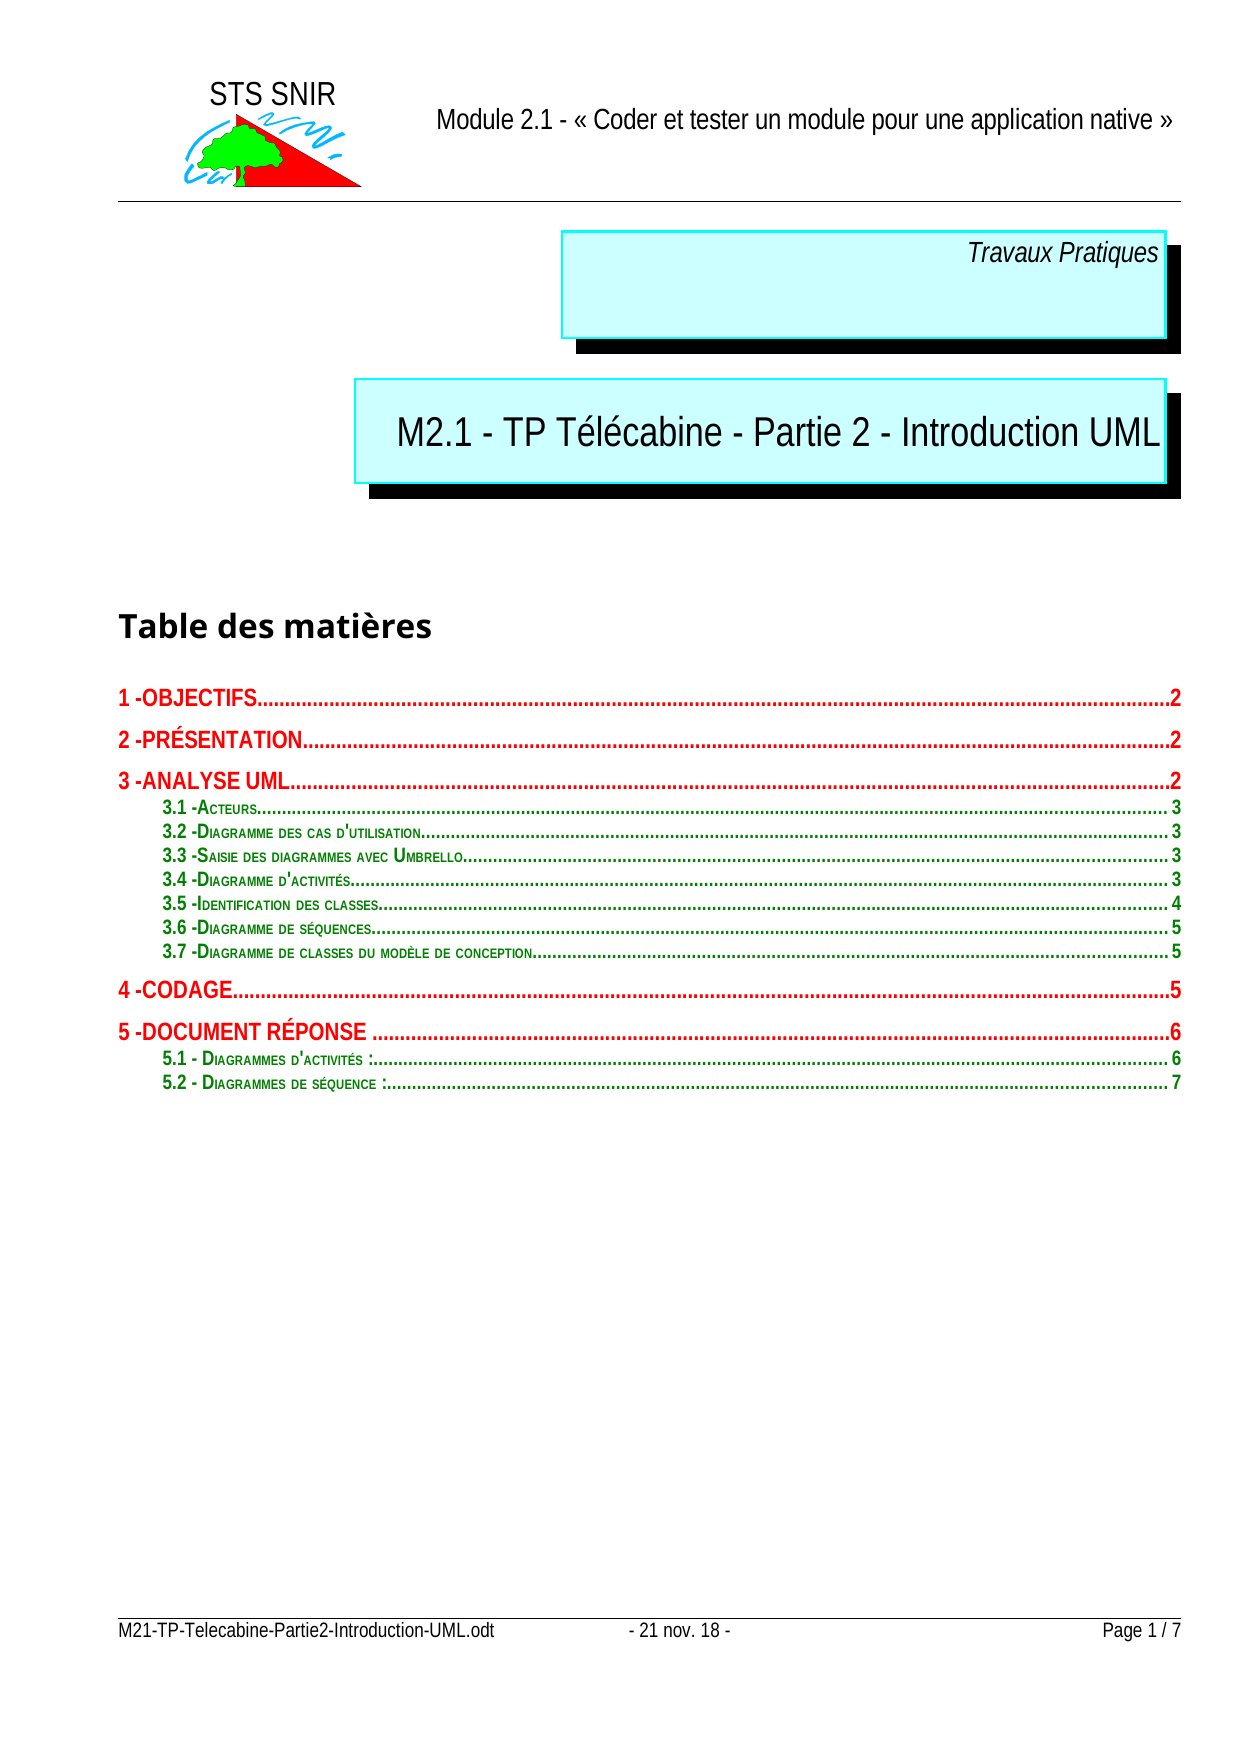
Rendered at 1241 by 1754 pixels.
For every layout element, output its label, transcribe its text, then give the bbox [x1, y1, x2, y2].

text 2 -Présentation 2 [118, 725, 1181, 754]
text 4 -Codage 5 [118, 975, 1181, 1004]
text 1 -Objectifs 2 [118, 683, 1181, 712]
text 3.3 -Saisie des diagrammes avec Umbrello 3 [162, 843, 1181, 867]
text 3.7 -Diagramme de classes du modèle de conception 5 [162, 939, 1181, 963]
text 3.2 -Diagramme des cas d'utilisation 3 [162, 819, 1181, 843]
text Travaux Pratiques [563, 233, 1164, 263]
text 5.2 - Diagrammes de séquence : 7 [162, 1070, 1181, 1094]
text M2.1 - TP Télécabine - Partie 2 - Introduction UML [356, 402, 1164, 450]
text 3.5 -Identification des classes 4 [162, 891, 1181, 915]
text 3.6 -Diagramme de séquences 5 [162, 915, 1181, 939]
text 3.1 -Acteurs 3 [162, 795, 1181, 819]
text 3.4 -Diagramme d'activités 3 [162, 867, 1181, 891]
text 3 -Analyse UML 2 [118, 766, 1181, 795]
text 5.1 - Diagrammes d'activités : 6 [162, 1046, 1181, 1070]
text 5 -Document réponse 6 [118, 1017, 1181, 1046]
subtitle Table des matières [118, 603, 1181, 649]
